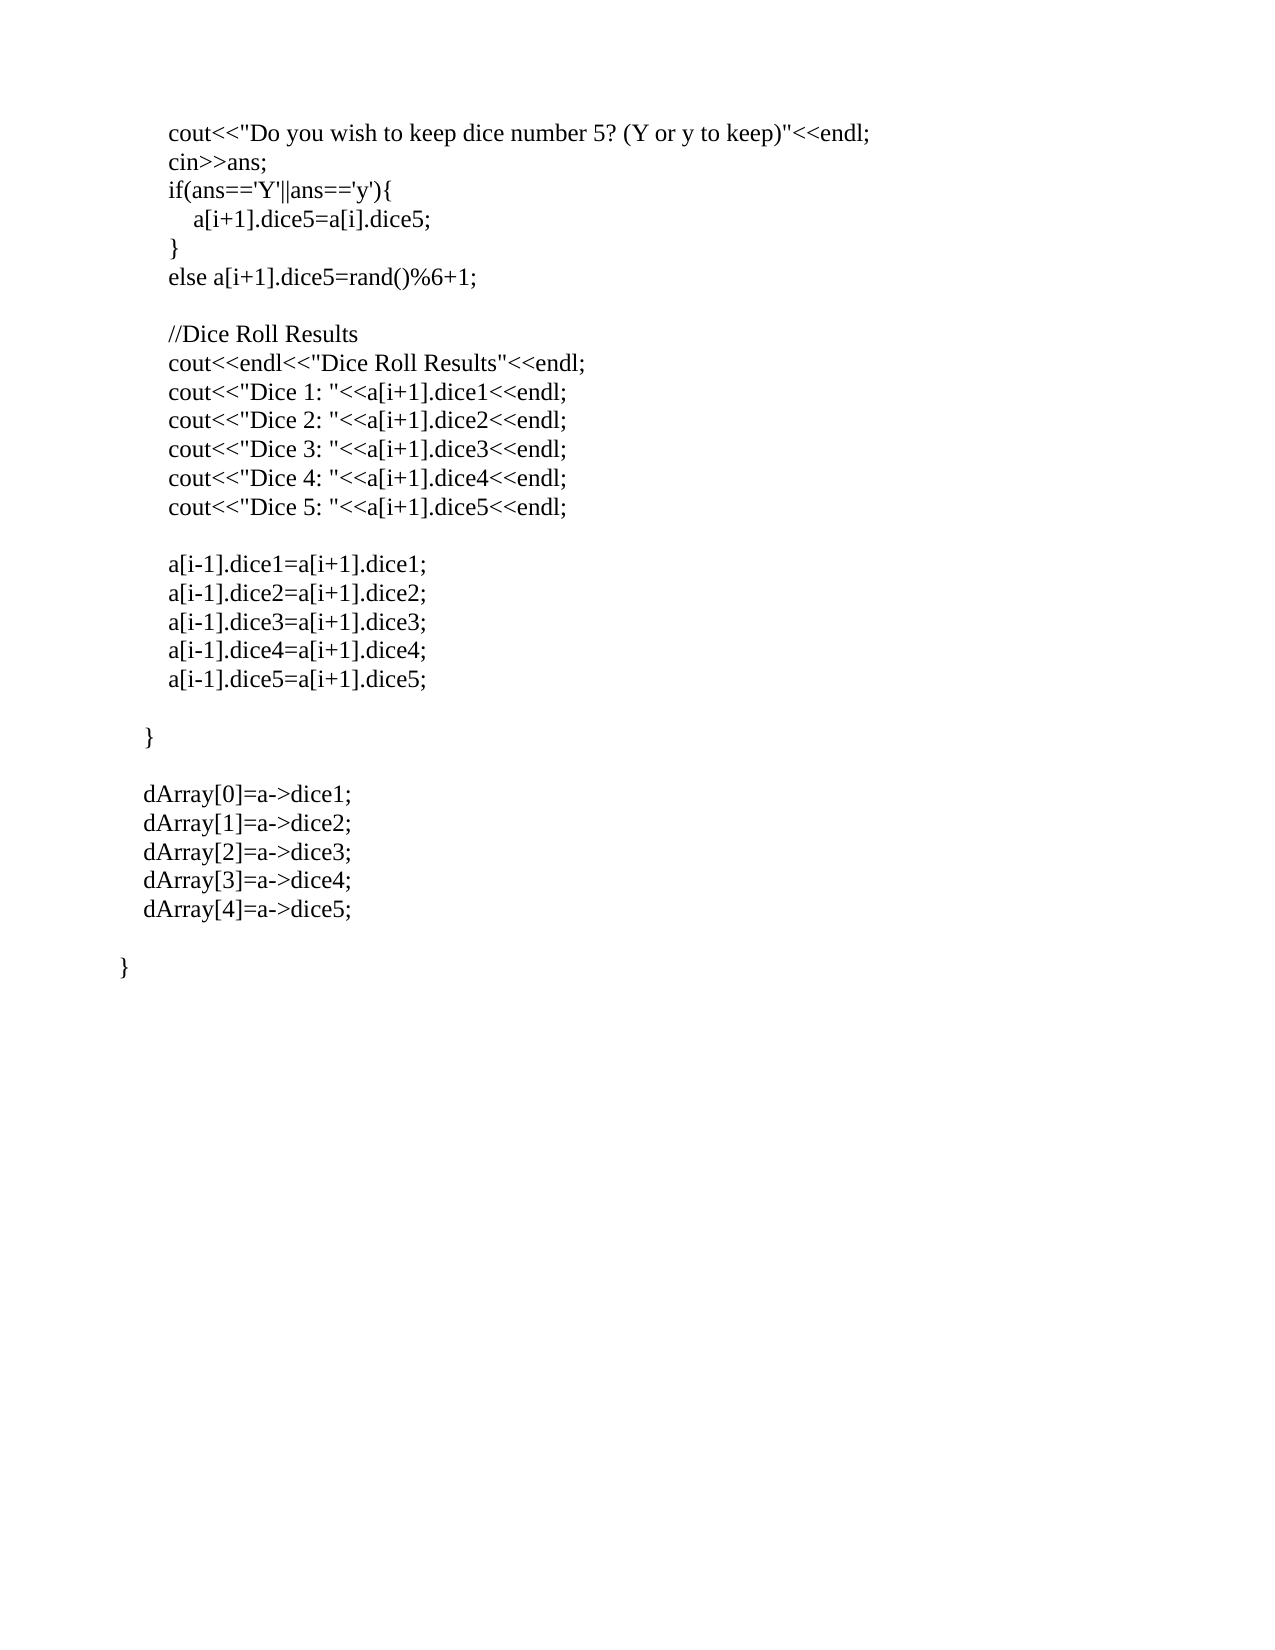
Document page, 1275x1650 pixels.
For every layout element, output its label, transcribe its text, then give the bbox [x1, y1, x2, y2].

text a[i-1].dice1=a[i+1].dice1; [118, 549, 1157, 578]
text cout<<"Dice 1: "<<a[i+1].dice1<<endl; [118, 377, 1157, 406]
text a[i-1].dice5=a[i+1].dice5; [118, 664, 1157, 693]
text cin>>ans; [118, 147, 1157, 176]
text dArray[0]=a->dice1; [118, 779, 1157, 808]
text } [118, 233, 1157, 262]
text cout<<endl<<"Dice Roll Results"<<endl; [118, 348, 1157, 377]
text if(ans=='Y'||ans=='y'){ [118, 176, 1157, 204]
text //Dice Roll Results [118, 319, 1157, 348]
text dArray[2]=a->dice3; [118, 837, 1157, 866]
text a[i-1].dice4=a[i+1].dice4; [118, 636, 1157, 664]
text } [118, 952, 1157, 981]
text a[i-1].dice2=a[i+1].dice2; [118, 578, 1157, 607]
text a[i-1].dice3=a[i+1].dice3; [118, 607, 1157, 636]
text else a[i+1].dice5=rand()%6+1; [118, 262, 1157, 291]
text cout<<"Dice 5: "<<a[i+1].dice5<<endl; [118, 492, 1157, 521]
text cout<<"Dice 3: "<<a[i+1].dice3<<endl; [118, 434, 1157, 463]
text dArray[1]=a->dice2; [118, 808, 1157, 837]
text dArray[4]=a->dice5; [118, 894, 1157, 923]
text dArray[3]=a->dice4; [118, 866, 1157, 894]
text cout<<"Dice 2: "<<a[i+1].dice2<<endl; [118, 406, 1157, 434]
text cout<<"Dice 4: "<<a[i+1].dice4<<endl; [118, 463, 1157, 492]
text cout<<"Do you wish to keep dice number 5? (Y or y to keep)"<<endl; [118, 118, 1157, 147]
text a[i+1].dice5=a[i].dice5; [118, 204, 1157, 233]
text } [118, 722, 1157, 751]
